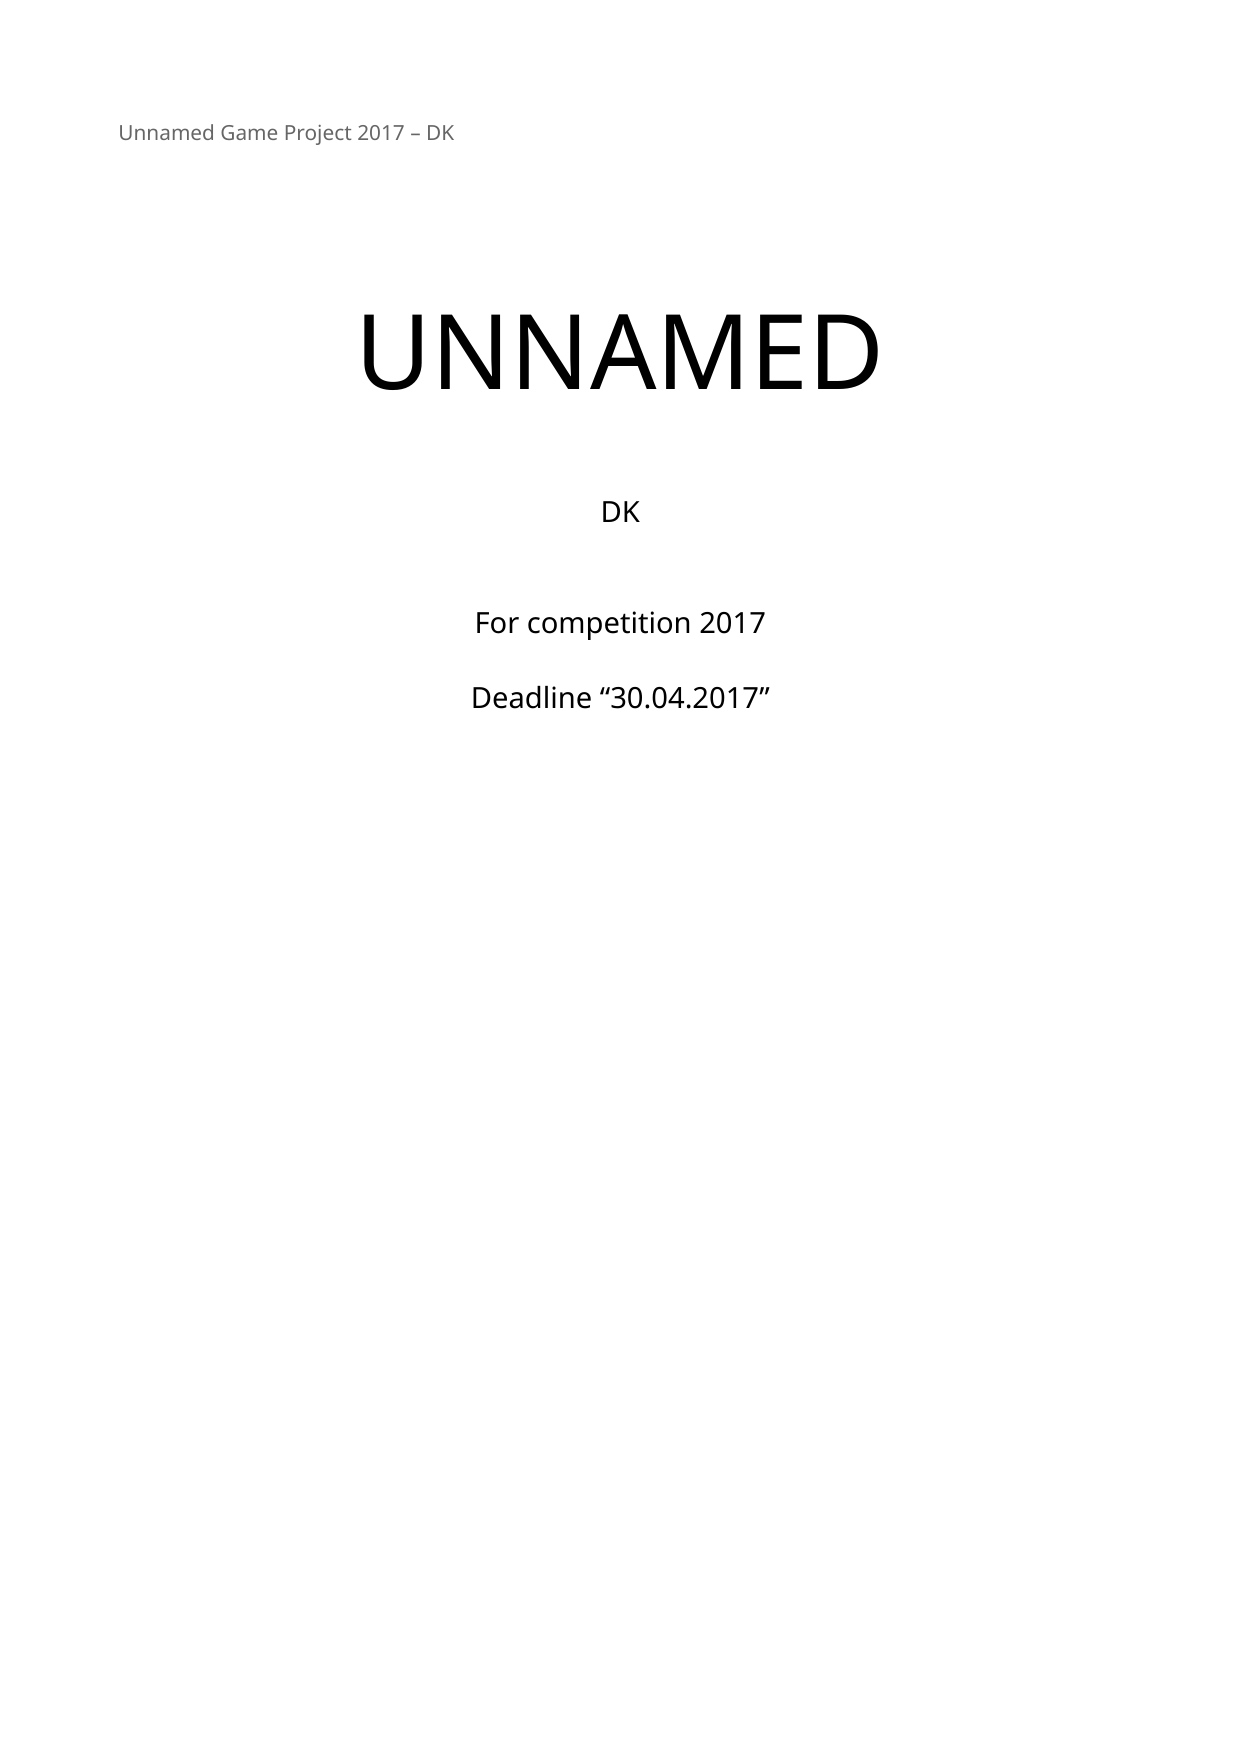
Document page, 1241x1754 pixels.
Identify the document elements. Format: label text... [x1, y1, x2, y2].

text Deadline “30.04.2017” [118, 678, 1122, 717]
text UNNAMED [118, 278, 1122, 420]
text DK [118, 492, 1122, 531]
text For competition 2017 [118, 602, 1122, 642]
